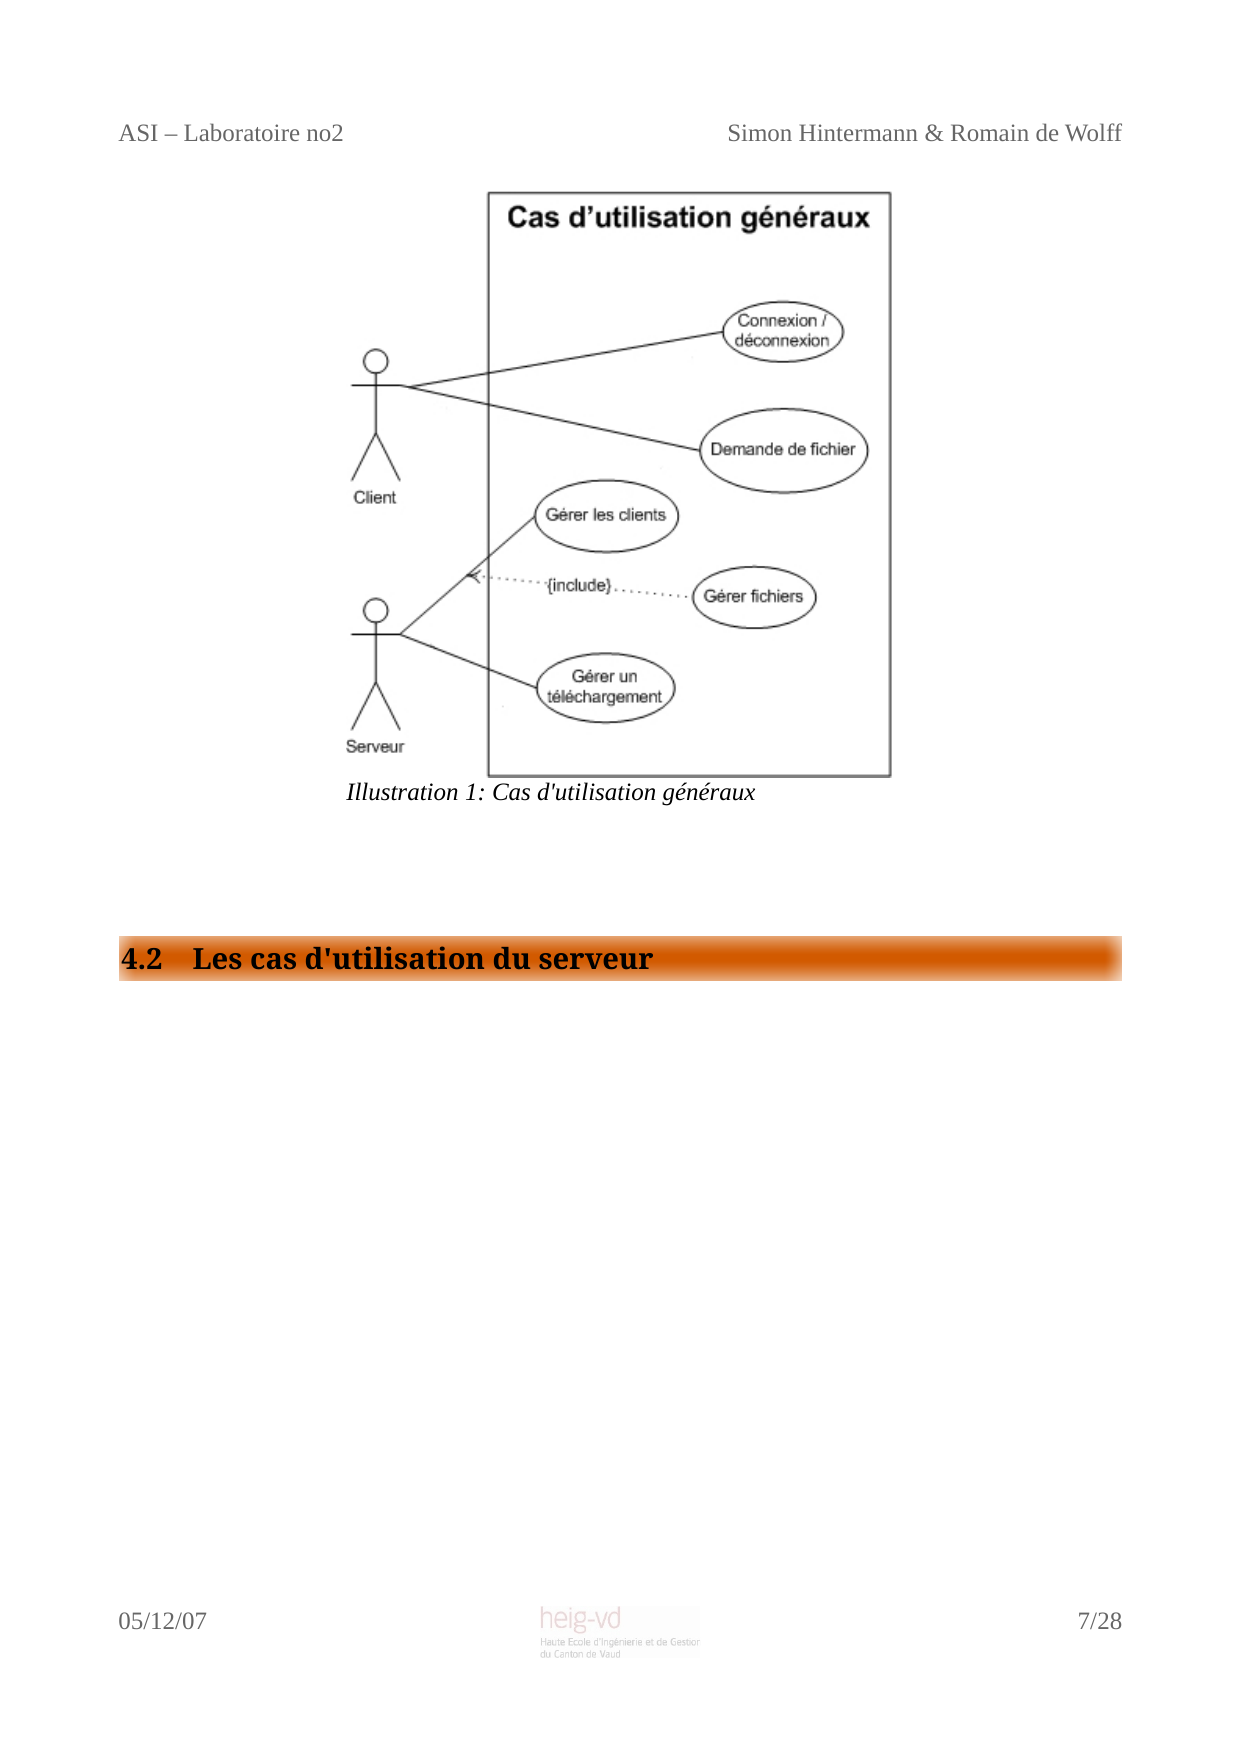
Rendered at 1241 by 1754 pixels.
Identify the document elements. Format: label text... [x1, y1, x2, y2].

subtitle Les cas d'utilisation du serveur [119, 936, 1122, 981]
text Illustration 1: Cas d'utilisation généraux [346, 778, 894, 806]
picture [346, 189, 895, 778]
picture [540, 1606, 700, 1658]
